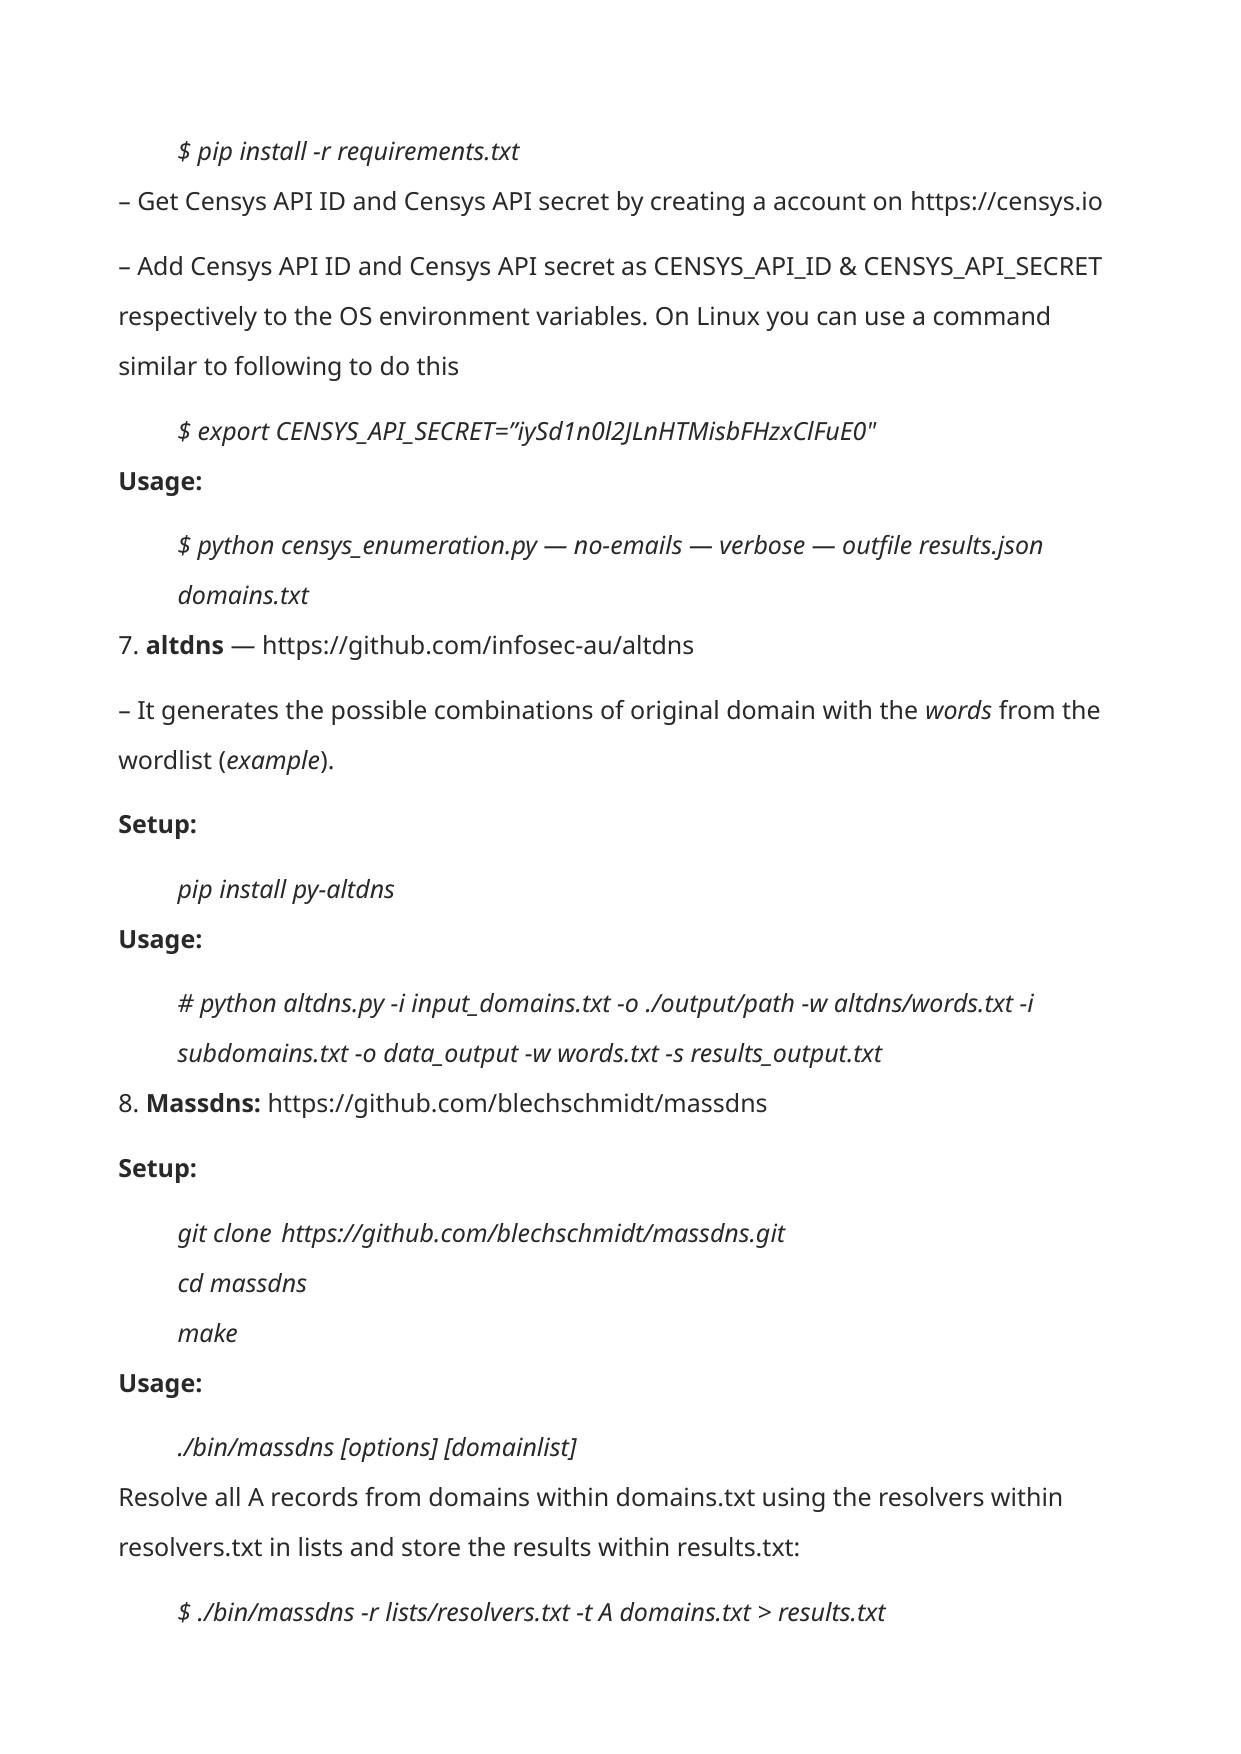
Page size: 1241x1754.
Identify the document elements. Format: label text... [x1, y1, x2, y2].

text Usage: [118, 906, 1122, 956]
text Usage: [118, 447, 1122, 497]
text pip install py-altdns [177, 856, 1063, 906]
text – Get Censys API ID and Censys API secret by creating a account on https://censys.io [118, 168, 1122, 218]
text Usage: [118, 1349, 1122, 1399]
text Resolve all A records from domains within domains.txt using the resolvers within resolvers.txt in lists and store the results within results.txt: [118, 1464, 1122, 1564]
text – It generates the possible combinations of original domain with the words from the wordlist (example). [118, 676, 1122, 776]
text # python altdns.py -i input_domains.txt -o ./output/path -w altdns/words.txt -i subdomains.txt -o data_output -w words.txt -s results_output.txt [177, 970, 1063, 1070]
text $ pip install -r requirements.txt [177, 118, 1063, 168]
text ./bin/massdns [options] [domainlist] [177, 1414, 1063, 1464]
text git clone https://github.com/blechschmidt/massdns.git cd massdns make [177, 1199, 1063, 1349]
text $ python censys_enumeration.py — no-emails — verbose — outfile results.json domains.txt [177, 512, 1063, 612]
text Setup: [118, 1135, 1122, 1185]
text $ ./bin/massdns -r lists/resolvers.txt -t A domains.txt > results.txt [177, 1578, 1063, 1628]
text Setup: [118, 791, 1122, 841]
text 8. Massdns: https://github.com/blechschmidt/massdns [118, 1070, 1122, 1120]
text $ export CENSYS_API_SECRET=”iySd1n0l2JLnHTMisbFHzxClFuE0" [177, 397, 1063, 447]
text – Add Censys API ID and Censys API secret as CENSYS_API_ID & CENSYS_API_SECRET respectively to the OS environment variables. On Linux you can use a command similar to following to do this [118, 233, 1122, 383]
text 7. altdns — https://github.com/infosec-au/altdns [118, 612, 1122, 662]
